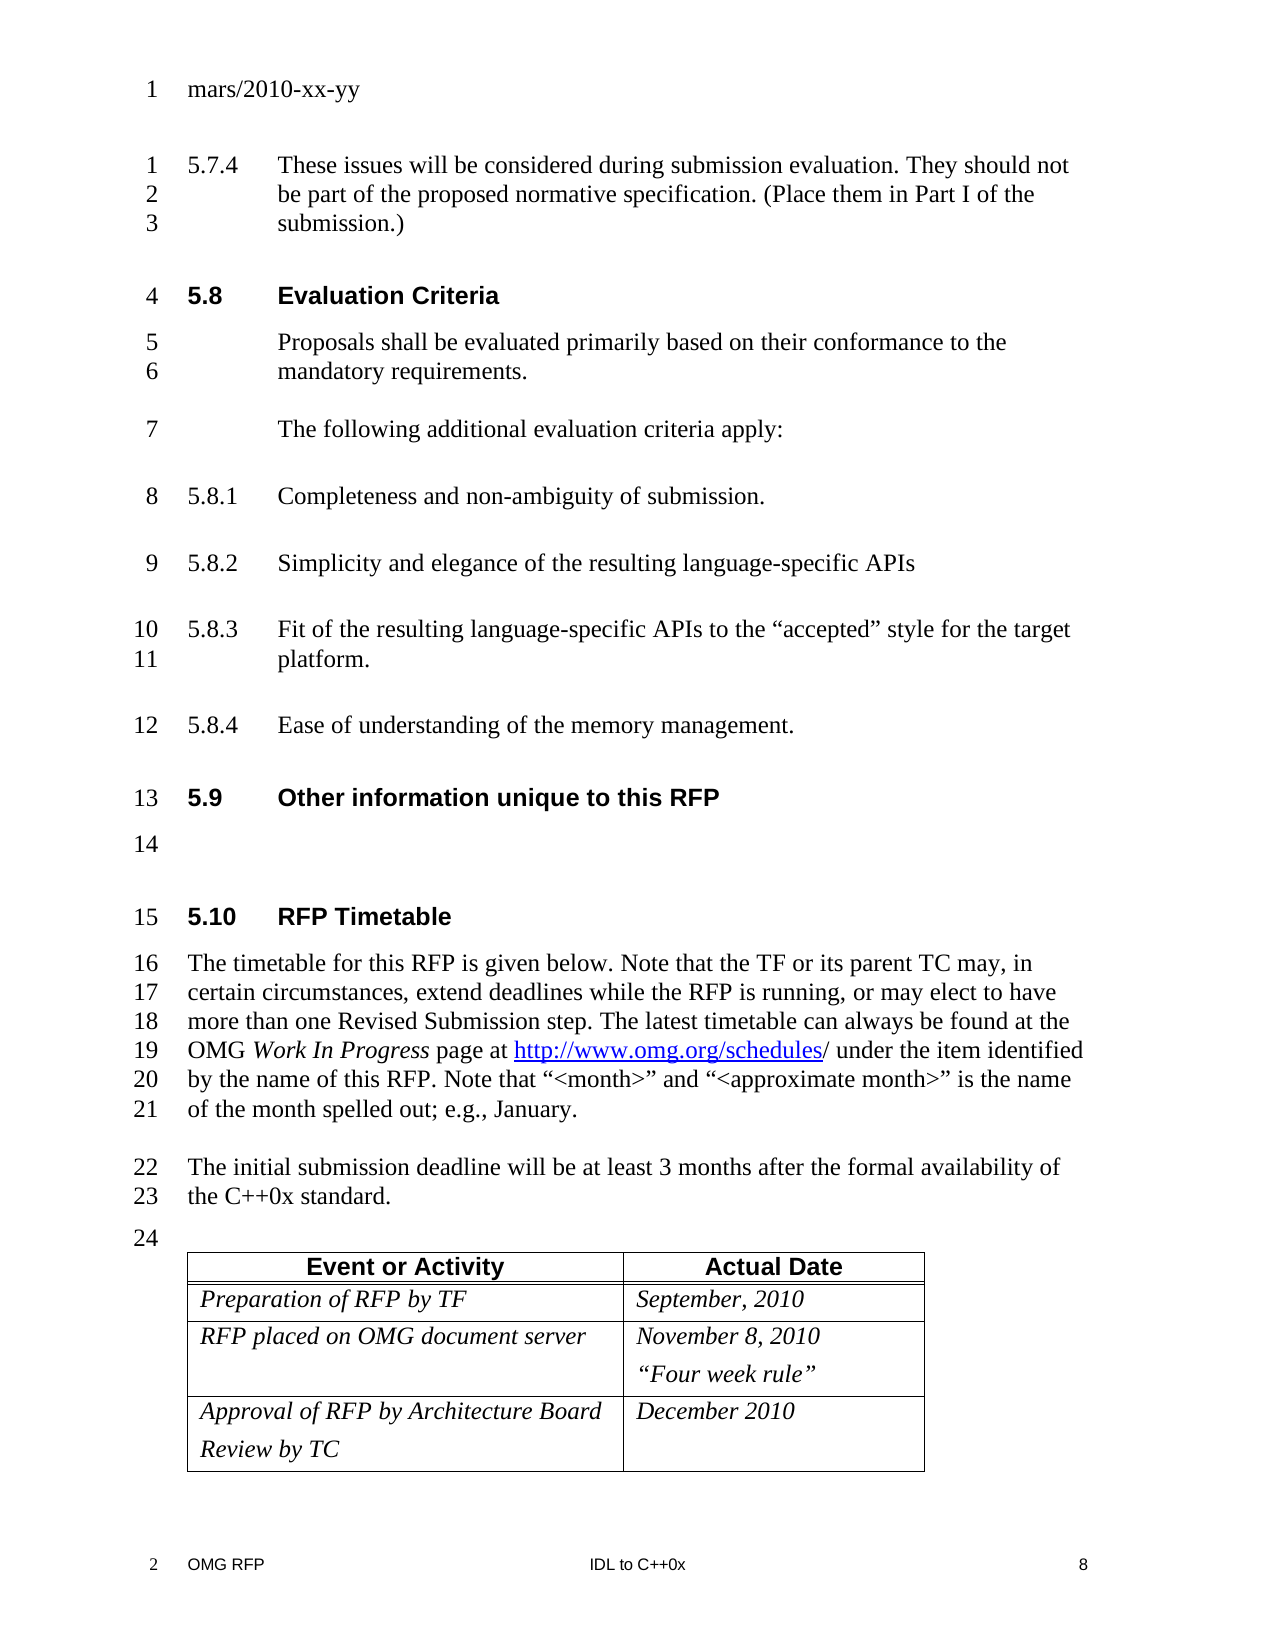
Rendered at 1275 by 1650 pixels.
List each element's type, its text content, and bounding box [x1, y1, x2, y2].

subtitle Evaluation Criteria [187, 281, 1087, 310]
text The following additional evaluation criteria apply: [277, 414, 1087, 444]
subtitle RFP Timetable [187, 902, 1087, 931]
table_cell November 8, 2010 “Four week rule” [624, 1322, 924, 1396]
subtitle Other information unique to this RFP [187, 783, 1087, 812]
table_cell December 2010 [624, 1397, 924, 1471]
table_header Event or Activity [188, 1253, 623, 1281]
text The initial submission deadline will be at least 3 months after the formal availability of the C++0x standard. [187, 1152, 1087, 1210]
table_cell Preparation of RFP by TF [188, 1285, 623, 1321]
table_header Actual Date [624, 1253, 924, 1281]
table_cell Approval of RFP by Architecture Board Review by TC [188, 1397, 623, 1471]
subtitle Fit of the resulting language-specific APIs to the “accepted” style for the target platform. [187, 614, 1087, 673]
table_cell September, 2010 [624, 1285, 924, 1321]
subtitle Completeness and non-ambiguity of submission. [187, 481, 1087, 510]
subtitle Ease of understanding of the memory management. [187, 710, 1087, 739]
text The timetable for this RFP is given below. Note that the TF or its parent TC may, in certain circumstances, extend deadlines while the RFP is running, or may elect to have more than one Revised Submission step. The latest timetable can always be found at the OMG Work In Progress page at http://www.omg.org/schedules/ under the item identified by the name of this RFP. Note that “<month>” and “<approximate month>” is the name of the month spelled out; e.g., January. [187, 948, 1087, 1123]
table_cell RFP placed on OMG document server [188, 1322, 623, 1396]
